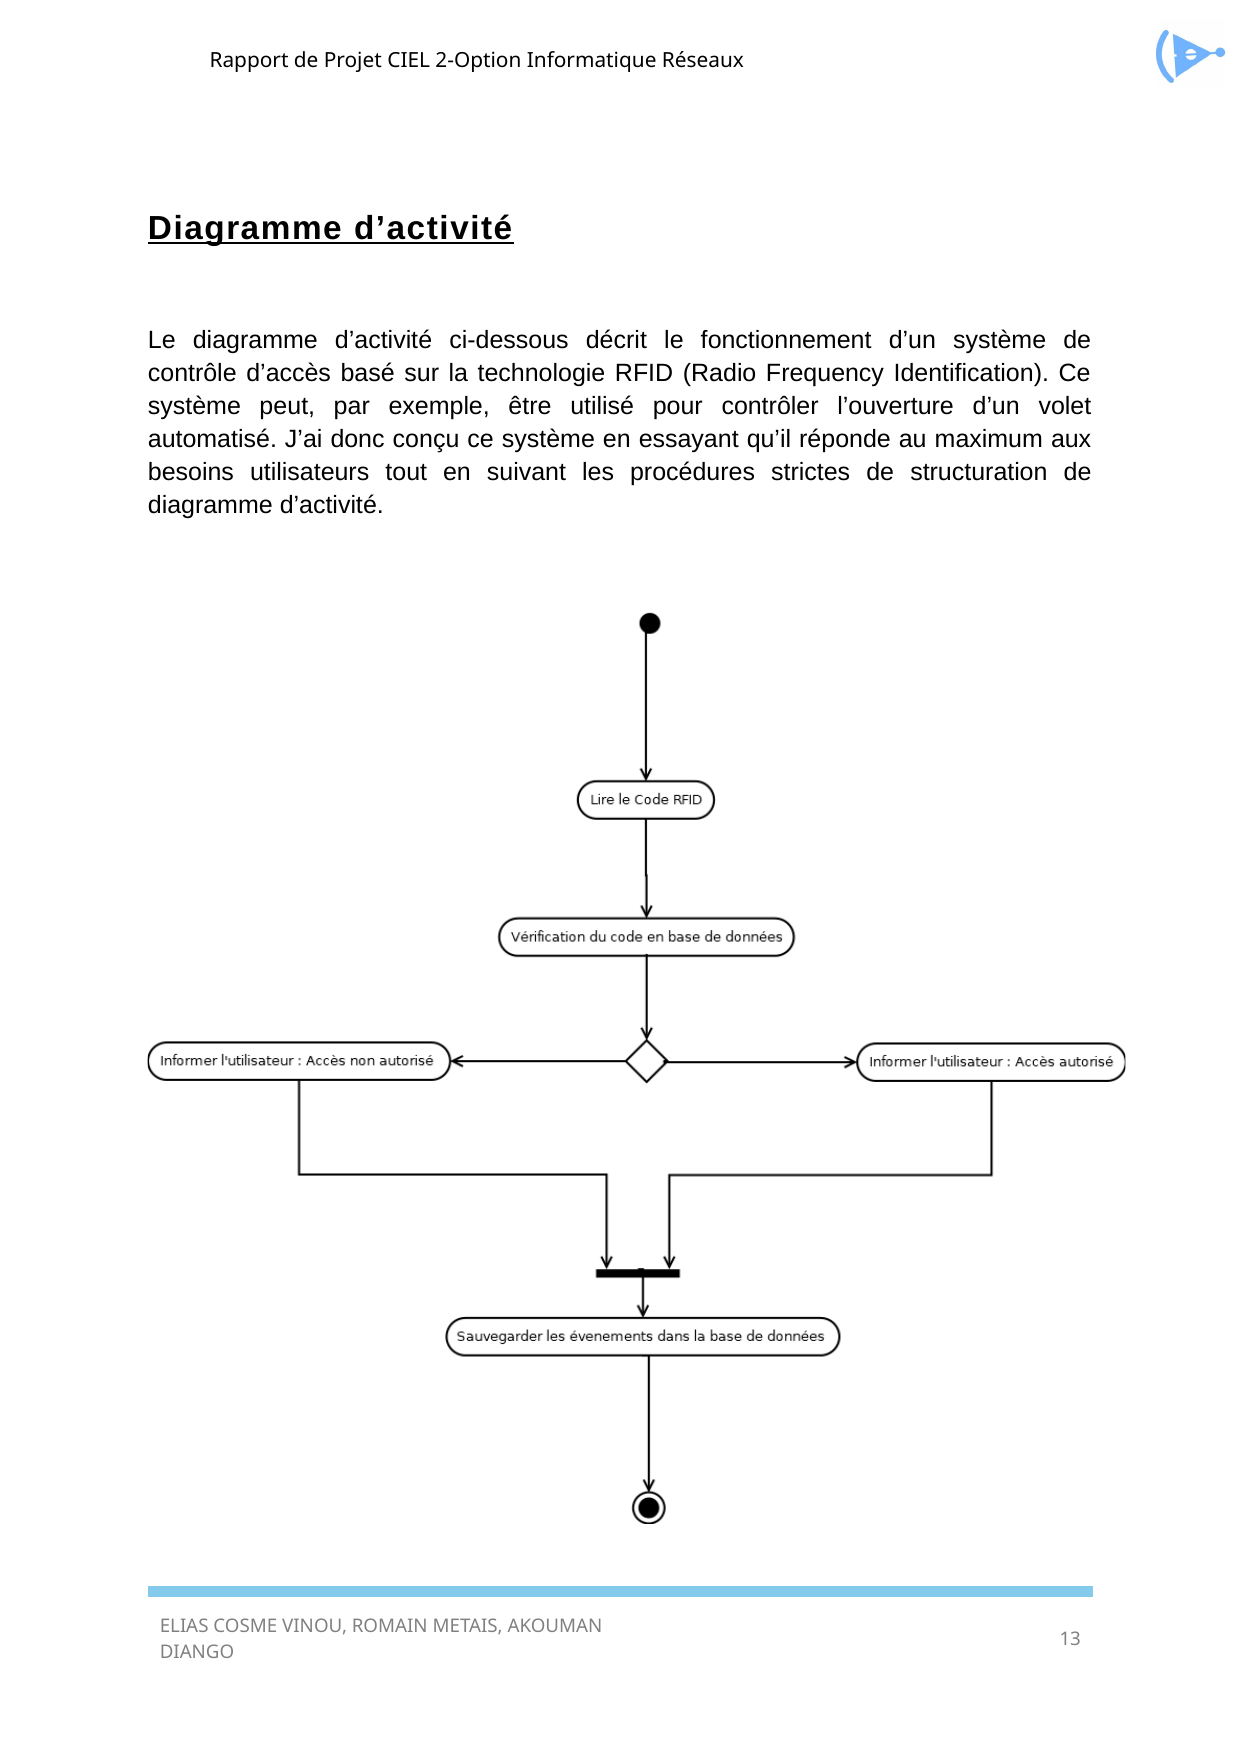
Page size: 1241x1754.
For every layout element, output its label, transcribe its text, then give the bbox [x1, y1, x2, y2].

text Le diagramme d’activité ci-dessous décrit le fonctionnement d’un système de contrôle d’accès basé sur la technologie RFID (Radio Frequency Identification). Ce système peut, par exemple, être utilisé pour contrôler l’ouverture d’un volet automatisé. J’ai donc conçu ce système en essayant qu’il réponde au maximum aux besoins utilisateurs tout en suivant les procédures strictes de structuration de diagramme d’activité. [148, 325, 1093, 519]
text Diagramme d’activité [148, 208, 1093, 247]
